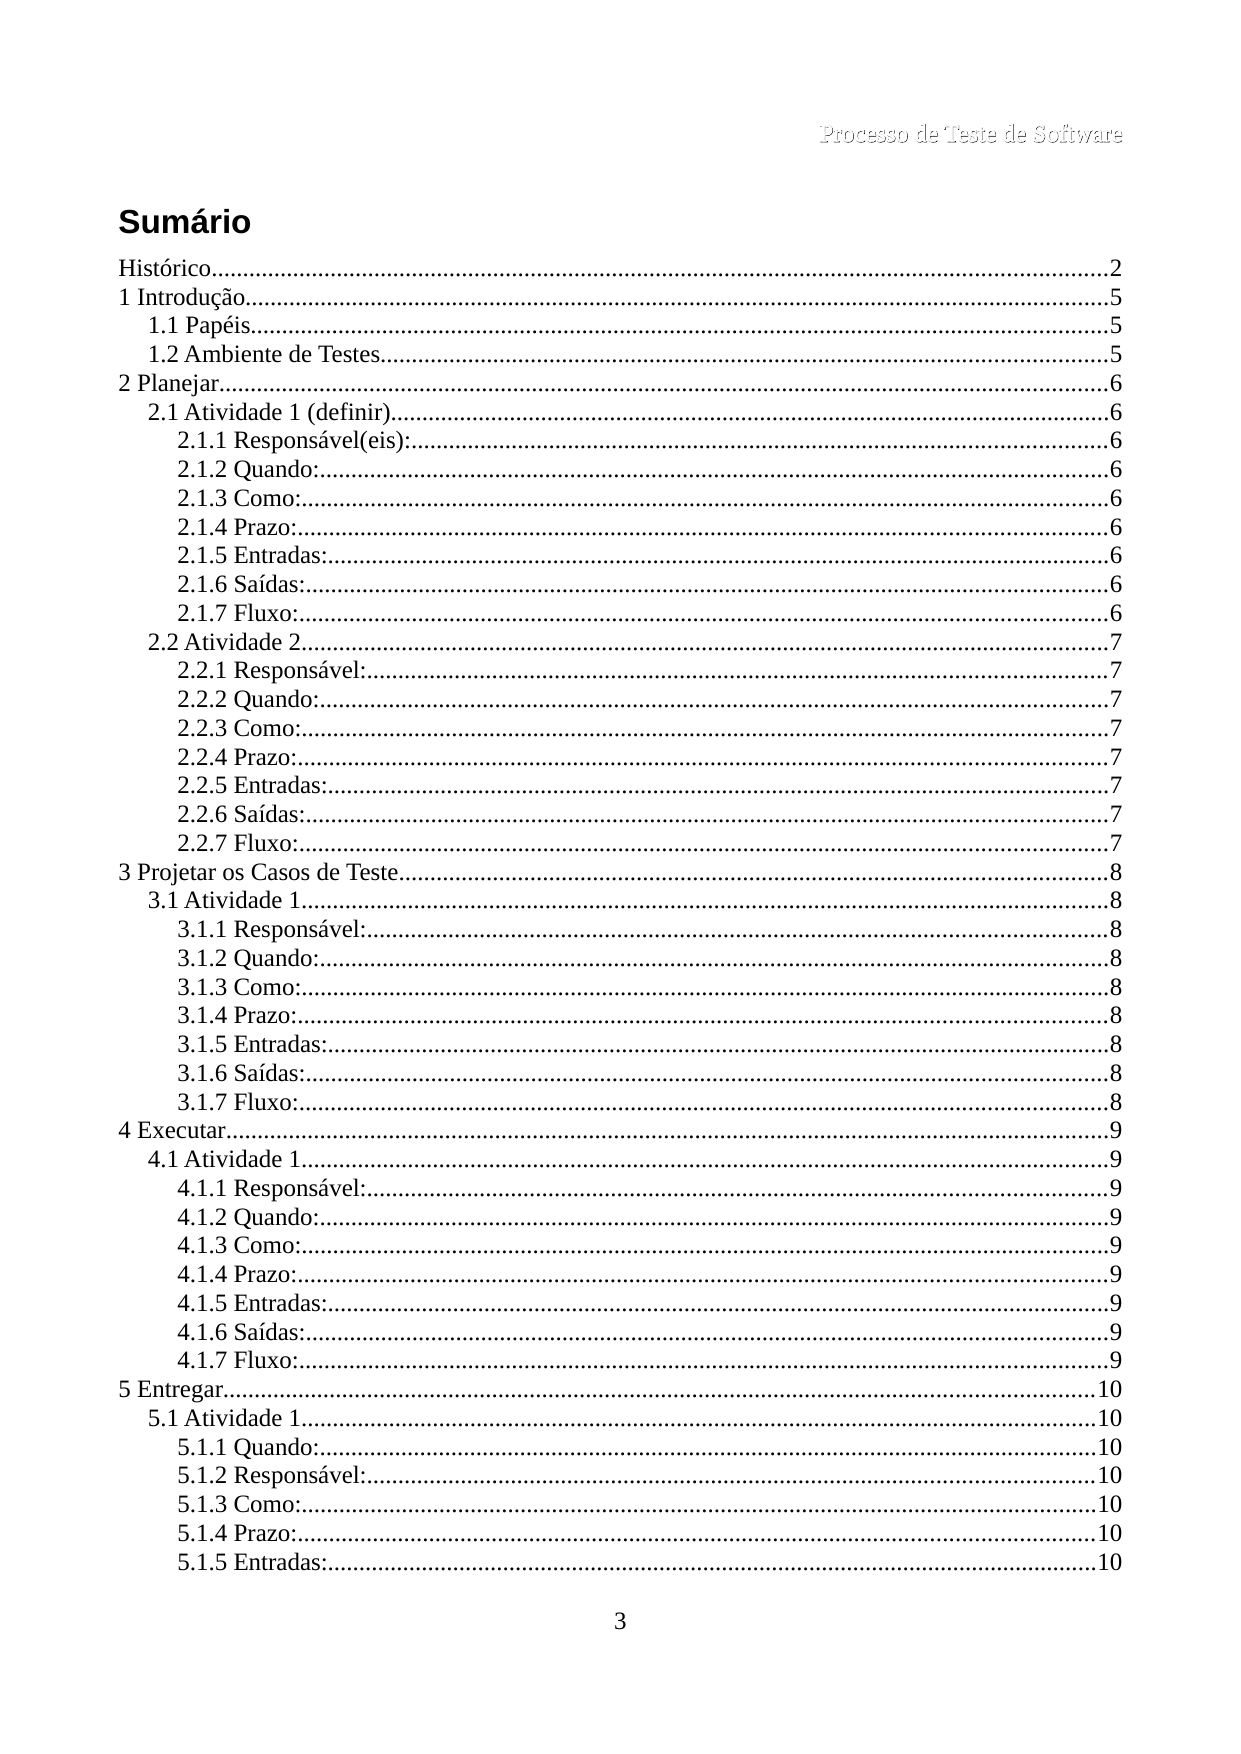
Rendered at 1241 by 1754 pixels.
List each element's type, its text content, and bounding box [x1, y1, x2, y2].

text 2.1.2 Quando: 6 [177, 454, 1122, 483]
text 5.1.3 Como: 10 [177, 1489, 1122, 1518]
text 2.2.5 Entradas: 7 [177, 771, 1122, 799]
text 1.2 Ambiente de Testes 5 [148, 339, 1122, 368]
text 2 Planejar 6 [118, 368, 1122, 397]
text 2.2.1 Responsável: 7 [177, 656, 1122, 684]
text 5.1.2 Responsável: 10 [177, 1461, 1122, 1489]
text Histórico 2 [118, 253, 1122, 282]
text 3.1.6 Saídas: 8 [177, 1058, 1122, 1087]
text 5 Entregar 10 [118, 1374, 1122, 1403]
text 4.1.3 Como: 9 [177, 1231, 1122, 1259]
text 2.2.6 Saídas: 7 [177, 799, 1122, 828]
text 5.1 Atividade 1 10 [148, 1403, 1122, 1432]
text 2.2.7 Fluxo: 7 [177, 828, 1122, 857]
text 4.1.4 Prazo: 9 [177, 1259, 1122, 1288]
text 2.2 Atividade 2 7 [148, 627, 1122, 656]
text 4.1.6 Saídas: 9 [177, 1317, 1122, 1346]
text 2.2.3 Como: 7 [177, 713, 1122, 742]
text 2.1.7 Fluxo: 6 [177, 598, 1122, 627]
text 4.1 Atividade 1 9 [148, 1144, 1122, 1173]
text 4.1.1 Responsável: 9 [177, 1173, 1122, 1202]
text 3.1.4 Prazo: 8 [177, 1001, 1122, 1029]
text 3.1.1 Responsável: 8 [177, 914, 1122, 943]
text 2.1.1 Responsável(eis): 6 [177, 426, 1122, 454]
text 3 Projetar os Casos de Teste 8 [118, 857, 1122, 886]
text 2.2.2 Quando: 7 [177, 684, 1122, 713]
text 3.1.5 Entradas: 8 [177, 1029, 1122, 1058]
text 3.1.7 Fluxo: 8 [177, 1087, 1122, 1116]
text 3.1.2 Quando: 8 [177, 943, 1122, 972]
text 4.1.2 Quando: 9 [177, 1202, 1122, 1231]
text 2.1.3 Como: 6 [177, 483, 1122, 512]
text 4.1.5 Entradas: 9 [177, 1288, 1122, 1317]
text 2.1.4 Prazo: 6 [177, 512, 1122, 541]
text 4.1.7 Fluxo: 9 [177, 1346, 1122, 1374]
text 3.1 Atividade 1 8 [148, 886, 1122, 914]
text 5.1.1 Quando: 10 [177, 1432, 1122, 1461]
text 2.2.4 Prazo: 7 [177, 742, 1122, 771]
text 1.1 Papéis 5 [148, 311, 1122, 339]
text 2.1.6 Saídas: 6 [177, 569, 1122, 598]
text 3.1.3 Como: 8 [177, 972, 1122, 1001]
subtitle Sumário [118, 202, 1122, 241]
text 4 Executar 9 [118, 1116, 1122, 1144]
text 5.1.5 Entradas: 10 [177, 1547, 1122, 1576]
text 2.1.5 Entradas: 6 [177, 541, 1122, 569]
text 5.1.4 Prazo: 10 [177, 1518, 1122, 1547]
text 2.1 Atividade 1 (definir) 6 [148, 397, 1122, 426]
text 1 Introdução 5 [118, 282, 1122, 311]
